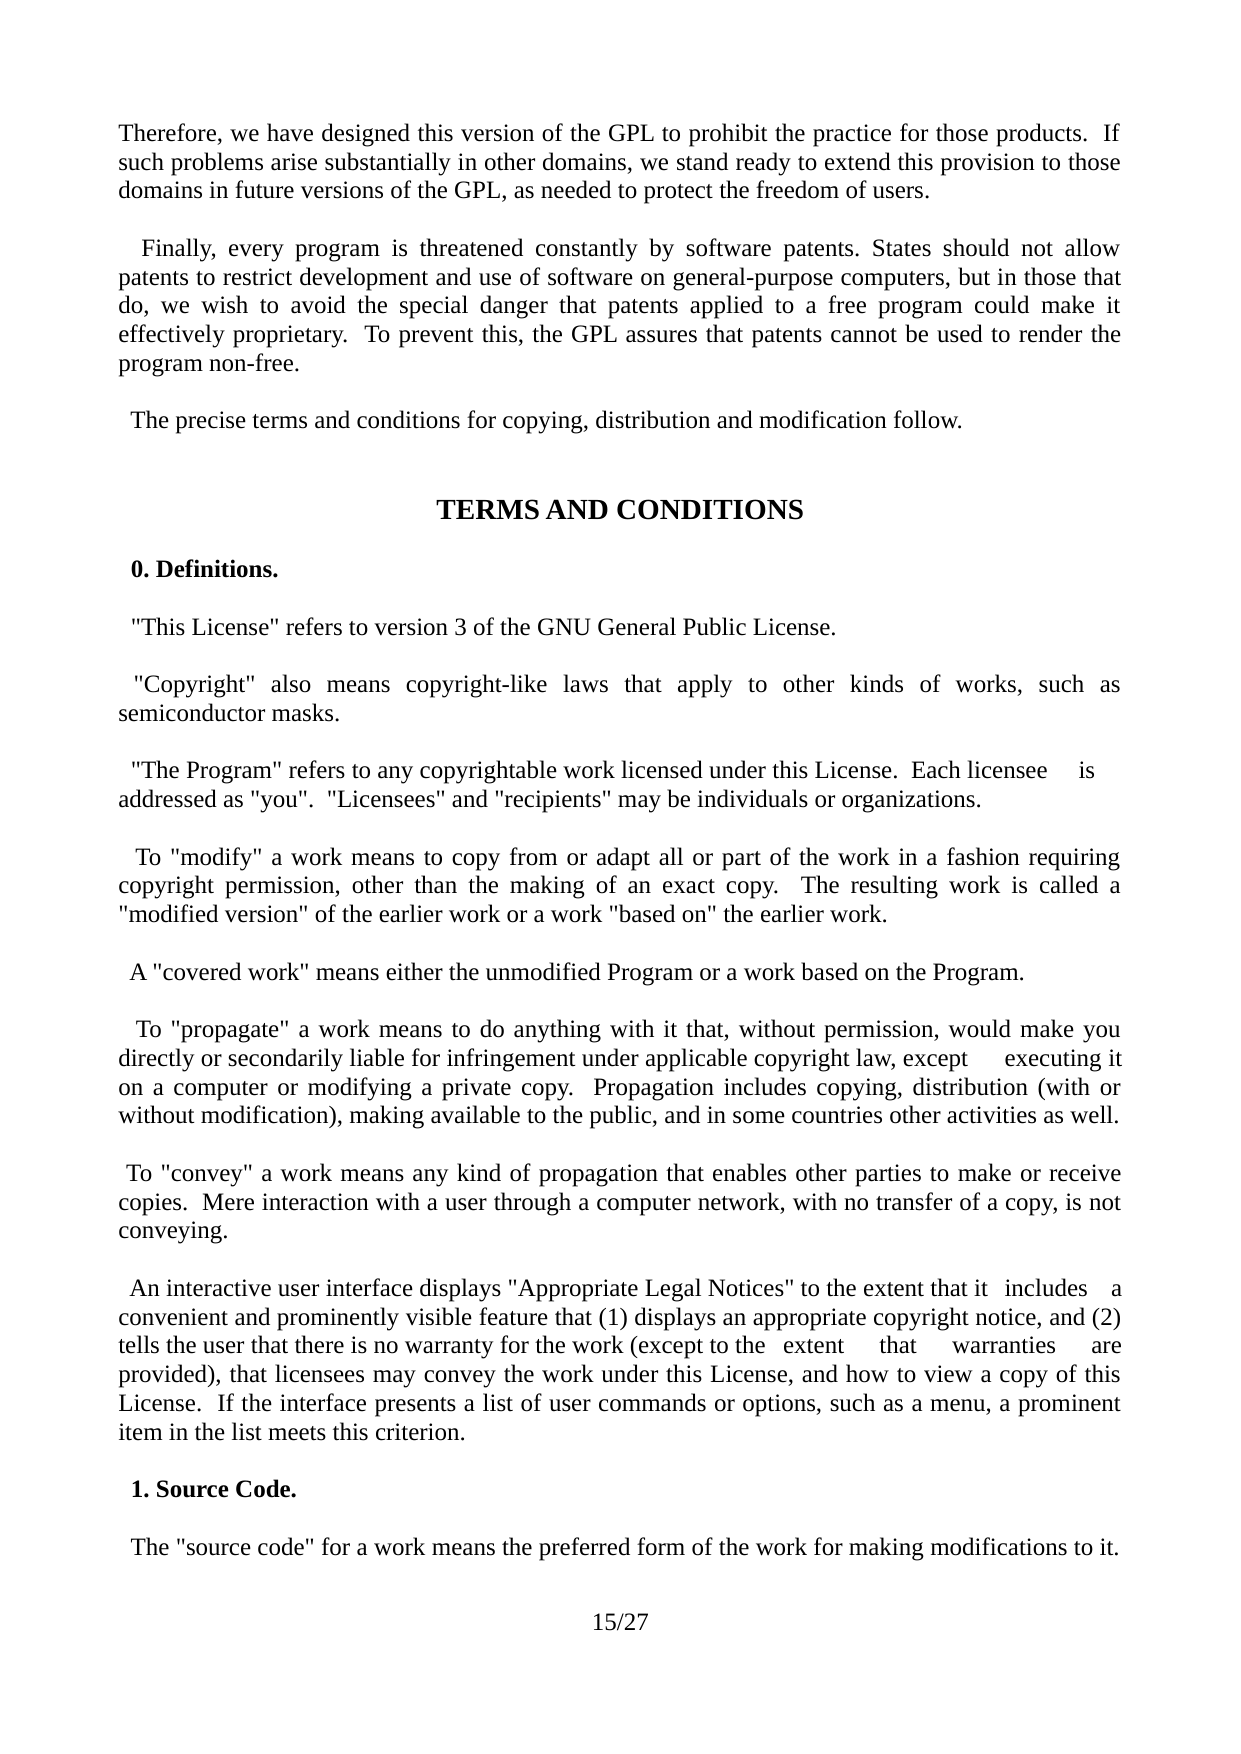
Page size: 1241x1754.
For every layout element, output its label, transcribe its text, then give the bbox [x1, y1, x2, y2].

text "This License" refers to version 3 of the GNU General Public License. [118, 612, 1122, 640]
text 1. Source Code. [118, 1474, 1122, 1503]
text To "convey" a work means any kind of propagation that enables other parties to make or receive copies. Mere interaction with a user through a computer network, with no transfer of a copy, is not conveying. [118, 1158, 1122, 1244]
text Therefore, we have designed this version of the GPL to prohibit the practice for those products. If such problems arise substantially in other domains, we stand ready to extend this provision to those domains in future versions of the GPL, as needed to protect the freedom of users. [118, 118, 1122, 204]
text 0. Definitions. [118, 554, 1122, 583]
text The "source code" for a work means the preferred form of the work for making modifications to it. [118, 1532, 1122, 1560]
text The precise terms and conditions for copying, distribution and modification follow. [118, 406, 1122, 434]
text An interactive user interface displays "Appropriate Legal Notices" to the extent that it includes a convenient and prominently visible feature that (1) displays an appropriate copyright notice, and (2) tells the user that there is no warranty for the work (except to the extent that warranties are provided), that licensees may convey the work under this License, and how to view a copy of this License. If the interface presents a list of user commands or options, such as a menu, a prominent item in the list meets this criterion. [118, 1273, 1122, 1445]
text To "propagate" a work means to do anything with it that, without permission, would make you directly or secondarily liable for infringement under applicable copyright law, except executing it on a computer or modifying a private copy. Propagation includes copying, distribution (with or without modification), making available to the public, and in some countries other activities as well. [118, 1014, 1122, 1129]
text Finally, every program is threatened constantly by software patents. States should not allow patents to restrict development and use of software on general-purpose computers, but in those that do, we wish to avoid the special danger that patents applied to a free program could make it effectively proprietary. To prevent this, the GPL assures that patents cannot be used to render the program non-free. [118, 233, 1122, 377]
text A "covered work" means either the unmodified Program or a work based on the Program. [118, 957, 1122, 985]
text To "modify" a work means to copy from or adapt all or part of the work in a fashion requiring copyright permission, other than the making of an exact copy. The resulting work is called a "modified version" of the earlier work or a work "based on" the earlier work. [118, 842, 1122, 928]
text "Copyright" also means copyright-like laws that apply to other kinds of works, such as semiconductor masks. [118, 669, 1122, 727]
text TERMS AND CONDITIONS [118, 492, 1122, 525]
text "The Program" refers to any copyrightable work licensed under this License. Each licensee is addressed as "you". "Licensees" and "recipients" may be individuals or organizations. [118, 755, 1122, 813]
